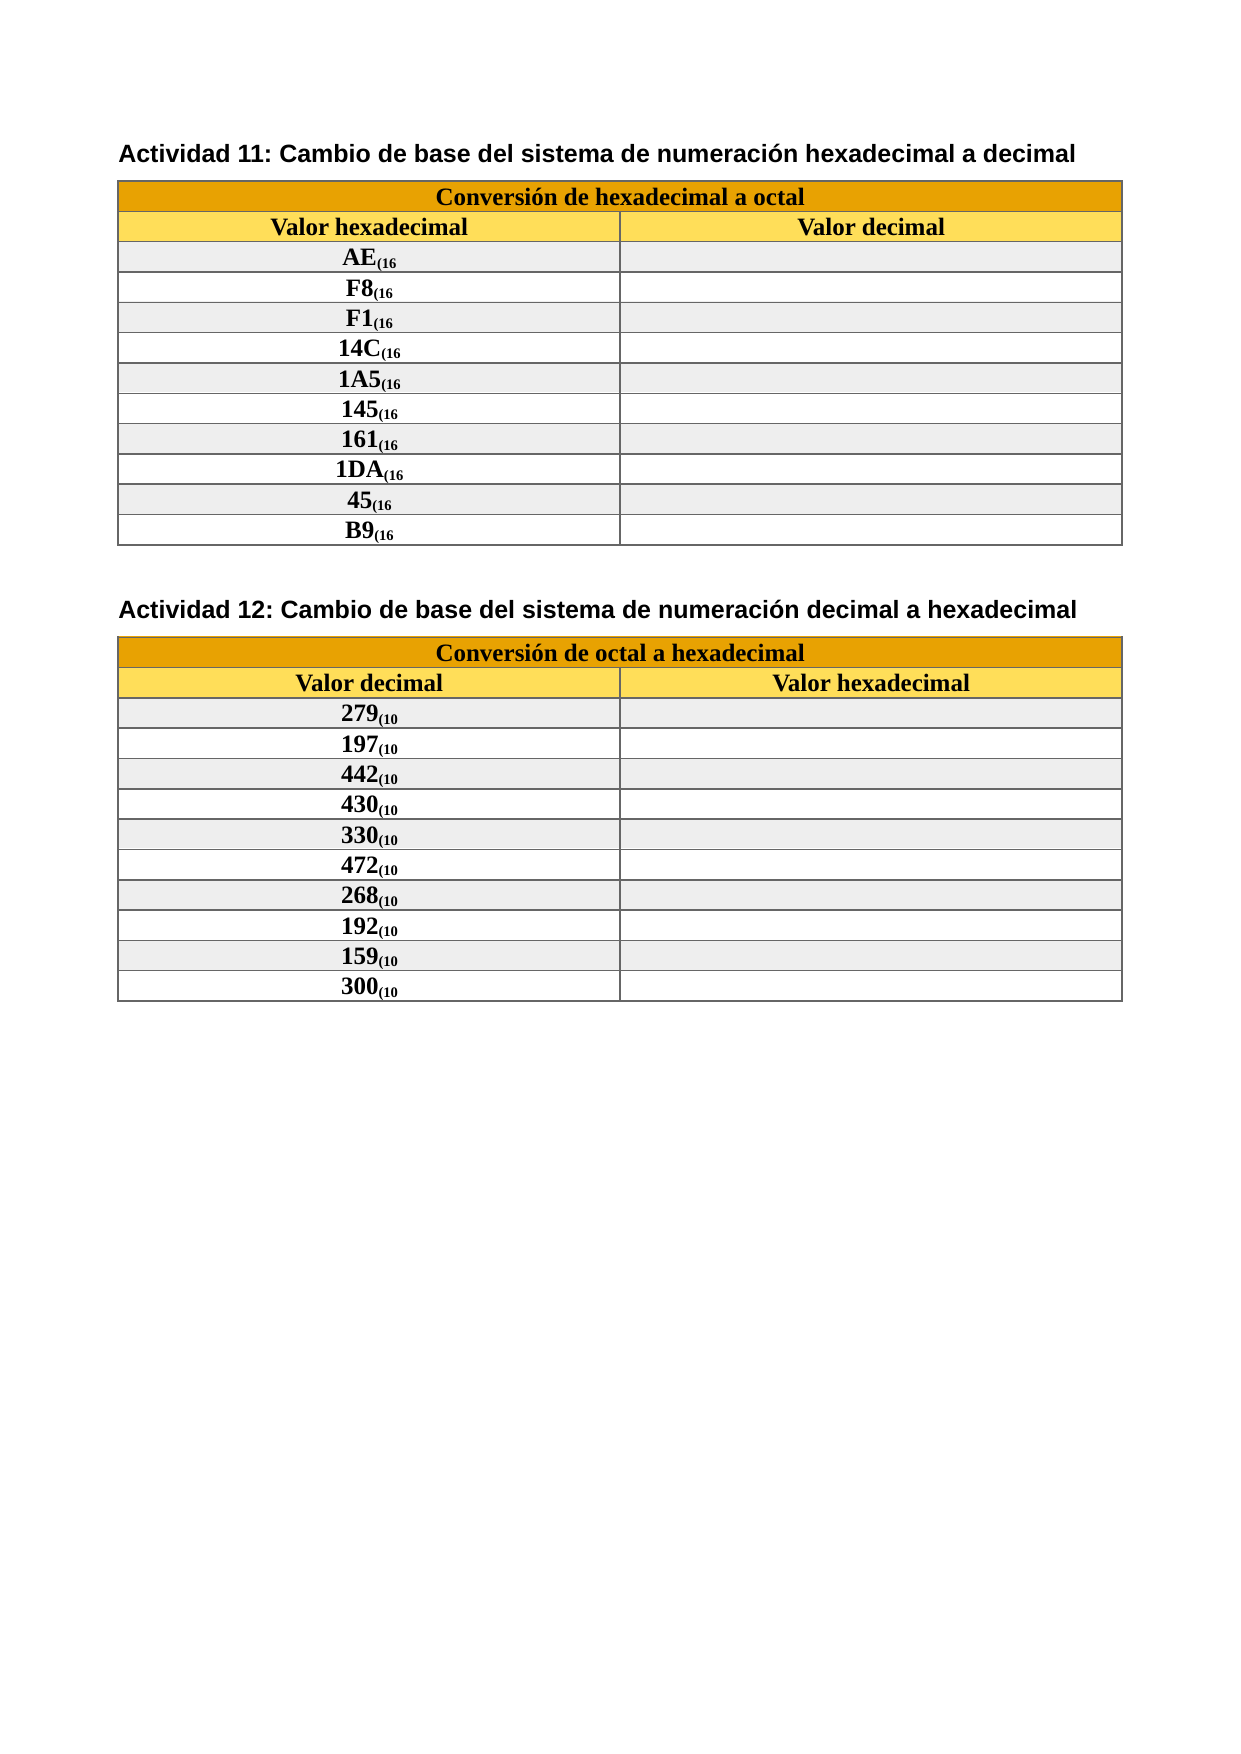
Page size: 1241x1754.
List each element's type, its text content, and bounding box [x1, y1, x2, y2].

table_cell [621, 729, 1121, 758]
table_cell [621, 455, 1121, 483]
subtitle Actividad 12: Cambio de base del sistema de numeración decimal a hexadecimal [118, 595, 1122, 624]
table_cell 197(10 [119, 729, 619, 758]
table_cell 430(10 [119, 790, 619, 818]
table_cell 159(10 [119, 941, 619, 970]
table_cell F1(16 [119, 303, 619, 332]
table_cell 472(10 [119, 850, 619, 879]
table_cell [621, 881, 1121, 909]
table_cell F8(16 [119, 273, 619, 301]
table_cell [621, 515, 1121, 544]
table_cell [621, 941, 1121, 970]
table_cell 279(10 [119, 699, 619, 727]
table_cell [621, 699, 1121, 727]
table_cell [621, 790, 1121, 818]
table_cell B9(16 [119, 515, 619, 544]
table_cell Valor hexadecimal [119, 212, 619, 241]
table_cell 145(16 [119, 394, 619, 423]
table_cell [621, 759, 1121, 788]
table_cell [621, 333, 1121, 362]
table_cell 192(10 [119, 911, 619, 939]
table_cell [621, 485, 1121, 514]
table_header Conversión de octal a hexadecimal [119, 638, 1121, 667]
table_cell 268(10 [119, 881, 619, 909]
table_header Conversión de hexadecimal a octal [119, 182, 1121, 211]
table_cell [621, 394, 1121, 423]
table_cell [621, 242, 1121, 271]
table_cell Valor decimal [119, 668, 619, 697]
table_cell [621, 850, 1121, 879]
subtitle Actividad 11: Cambio de base del sistema de numeración hexadecimal a decimal [118, 139, 1122, 168]
table_cell [621, 911, 1121, 939]
table_cell 14C(16 [119, 333, 619, 362]
table_cell 45(16 [119, 485, 619, 514]
table_cell [621, 971, 1121, 1000]
table_cell 300(10 [119, 971, 619, 1000]
table_cell 330(10 [119, 820, 619, 848]
table_cell Valor hexadecimal [621, 668, 1121, 697]
table_cell 1A5(16 [119, 364, 619, 392]
table_cell 1DA(16 [119, 455, 619, 483]
table_cell AE(16 [119, 242, 619, 271]
table_cell [621, 424, 1121, 453]
table_cell 442(10 [119, 759, 619, 788]
table_cell 161(16 [119, 424, 619, 453]
table_cell [621, 273, 1121, 301]
table_cell [621, 303, 1121, 332]
table_cell [621, 364, 1121, 392]
table_cell Valor decimal [621, 212, 1121, 241]
table_cell [621, 820, 1121, 848]
